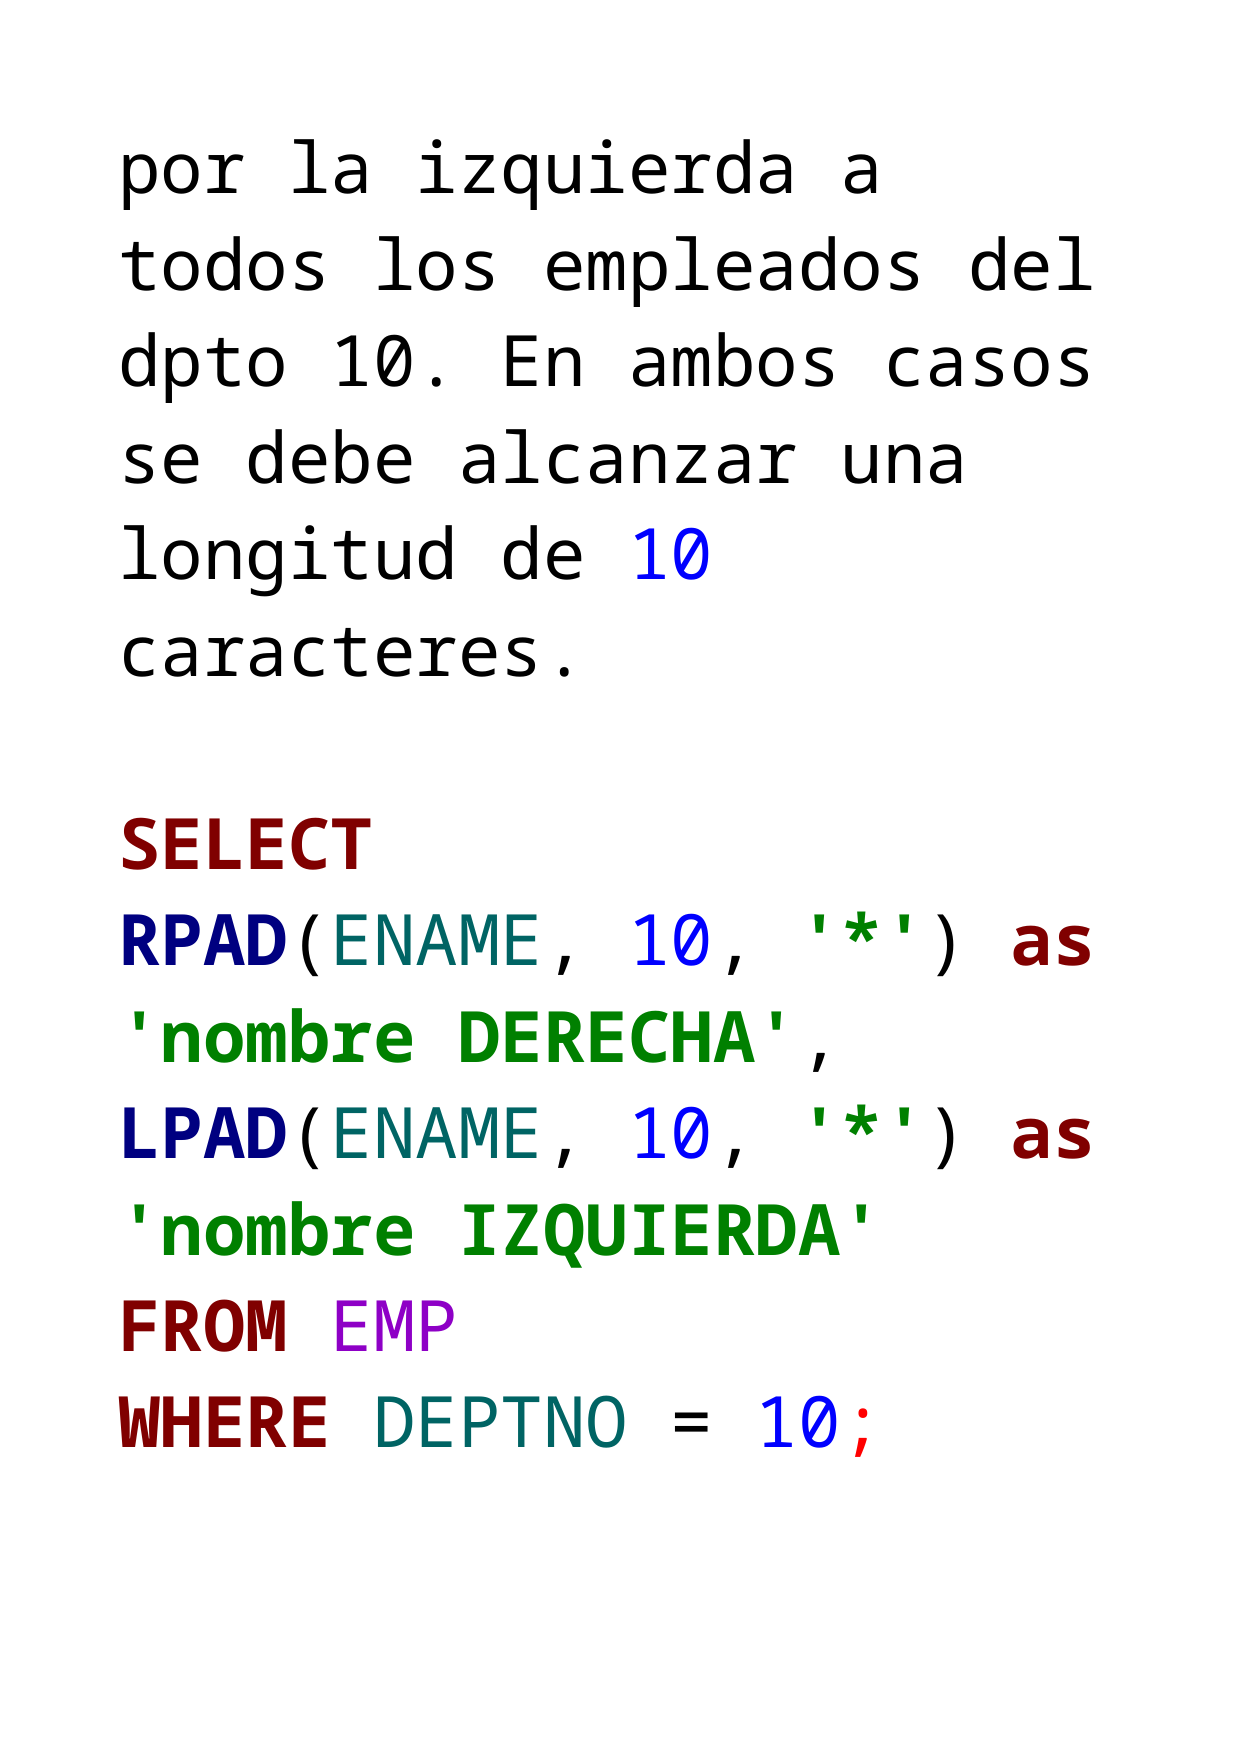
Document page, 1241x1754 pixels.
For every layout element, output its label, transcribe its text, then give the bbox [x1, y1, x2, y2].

text RPAD(ENAME, 10, '*') as 'nombre DERECHA', [118, 890, 1122, 1083]
text WHERE DEPTNO = 10; [118, 1372, 1122, 1468]
text LPAD(ENAME, 10, '*') as 'nombre IZQUIERDA' [118, 1083, 1122, 1276]
text SELECT [118, 793, 1122, 890]
text longitud de 10 caracteres. [118, 504, 1122, 697]
text FROM EMP [118, 1276, 1122, 1372]
text por la izquierda a todos los empleados del dpto 10. En ambos casos se debe alcanzar una [118, 118, 1122, 504]
